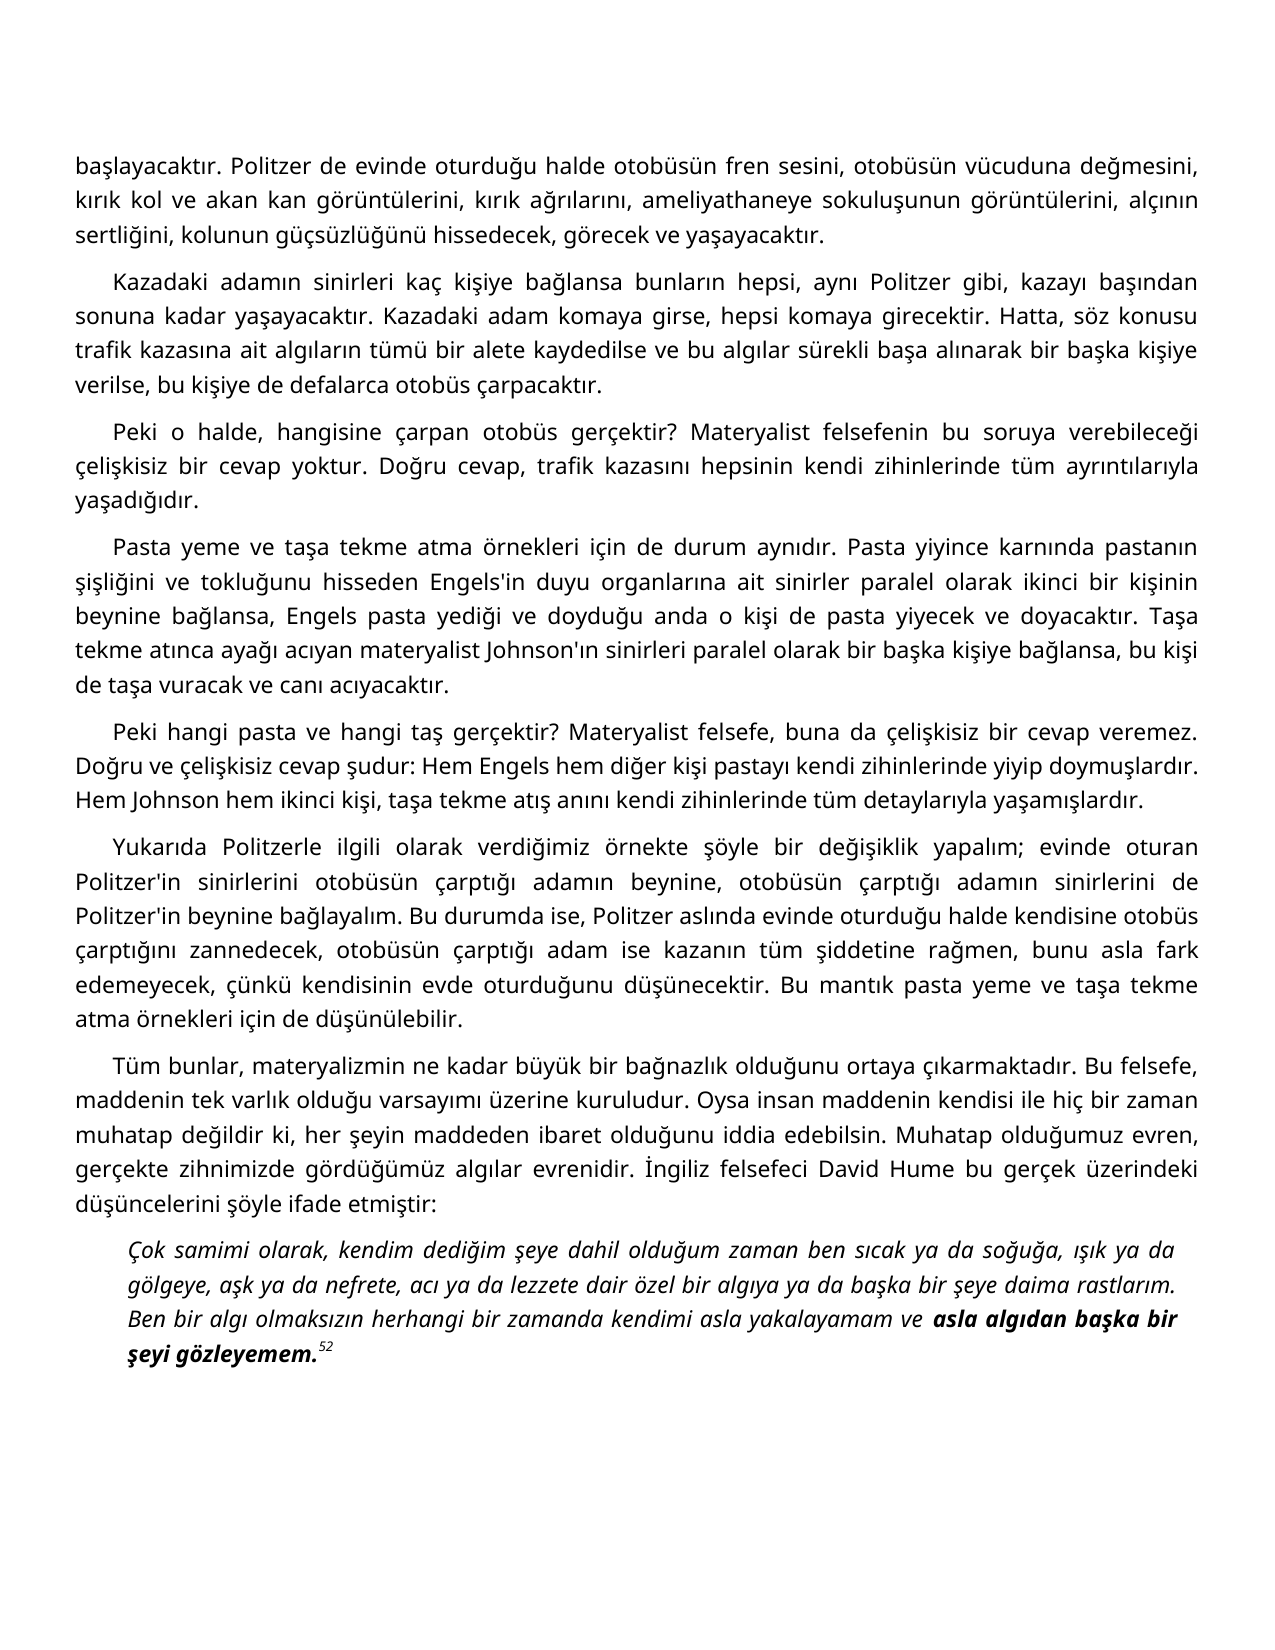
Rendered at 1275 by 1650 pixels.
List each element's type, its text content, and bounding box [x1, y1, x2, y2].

text Pasta yeme ve taşa tekme atma örnekleri için de durum aynıdır. Pasta yiyince karnında pastanın şişliğini ve tokluğunu hisseden Engels'in duyu organlarına ait sinirler paralel olarak ikinci bir kişinin beynine bağlansa, Engels pasta yediği ve doyduğu anda o kişi de pasta yiyecek ve doyacaktır. Taşa tekme atınca ayağı acıyan materyalist Johnson'ın sinirleri paralel olarak bir başka kişiye bağlansa, bu kişi de taşa vuracak ve canı acıyacaktır. [75, 531, 1200, 700]
text Peki hangi pasta ve hangi taş gerçektir? Materyalist felsefe, buna da çelişkisiz bir cevap veremez. Doğru ve çelişkisiz cevap şudur: Hem Engels hem diğer kişi pastayı kendi zihinlerinde yiyip doymuşlardır. Hem Johnson hem ikinci kişi, taşa tekme atış anını kendi zihinlerinde tüm detaylarıyla yaşamışlardır. [75, 716, 1200, 816]
text Kazadaki adamın sinirleri kaç kişiye bağlansa bunların hepsi, aynı Politzer gibi, kazayı başından sonuna kadar yaşayacaktır. Kazadaki adam komaya girse, hepsi komaya girecektir. Hatta, söz konusu trafik kazasına ait algıların tümü bir alete kaydedilse ve bu algılar sürekli başa alınarak bir başka kişiye verilse, bu kişiye de defalarca otobüs çarpacaktır. [75, 266, 1200, 400]
text Peki o halde, hangisine çarpan otobüs gerçektir? Materyalist felsefenin bu soruya verebileceği çelişkisiz bir cevap yoktur. Doğru cevap, trafik kazasını hepsinin kendi zihinlerinde tüm ayrıntılarıyla yaşadığıdır. [75, 416, 1200, 516]
text başlayacaktır. Politzer de evinde oturduğu halde otobüsün fren sesini, otobüsün vücuduna değmesini, kırık kol ve akan kan görüntülerini, kırık ağrılarını, ameliyathaneye sokuluşunun görüntülerini, alçının sertliğini, kolunun güçsüzlüğünü hissedecek, görecek ve yaşayacaktır. [75, 150, 1200, 250]
text Yukarıda Politzerle ilgili olarak verdiğimiz örnekte şöyle bir değişiklik yapalım; evinde oturan Politzer'in sinirlerini otobüsün çarptığı adamın beynine, otobüsün çarptığı adamın sinirlerini de Politzer'in beynine bağlayalım. Bu durumda ise, Politzer aslında evinde oturduğu halde kendisine otobüs çarptığını zannedecek, otobüsün çarptığı adam ise kazanın tüm şiddetine rağmen, bunu asla fark edemeyecek, çünkü kendisinin evde oturduğunu düşünecektir. Bu mantık pasta yeme ve taşa tekme atma örnekleri için de düşünülebilir. [75, 831, 1200, 1034]
text Çok samimi olarak, kendim dediğim şeye dahil olduğum zaman ben sıcak ya da soğuğa, ışık ya da gölgeye, aşk ya da nefrete, acı ya da lezzete dair özel bir algıya ya da başka bir şeye daima rastlarım. Ben bir algı olmaksızın herhangi bir zamanda kendimi asla yakalayamam ve asla algıdan başka bir şeyi gözleyemem.52 [127, 1234, 1177, 1369]
text Tüm bunlar, materyalizmin ne kadar büyük bir bağnazlık olduğunu ortaya çıkarmaktadır. Bu felsefe, maddenin tek varlık olduğu varsayımı üzerine kuruludur. Oysa insan maddenin kendisi ile hiç bir zaman muhatap değildir ki, her şeyin maddeden ibaret olduğunu iddia edebilsin. Muhatap olduğumuz evren, gerçekte zihnimizde gördüğümüz algılar evrenidir. İngiliz felsefeci David Hume bu gerçek üzerindeki düşüncelerini şöyle ifade etmiştir: [75, 1050, 1200, 1219]
